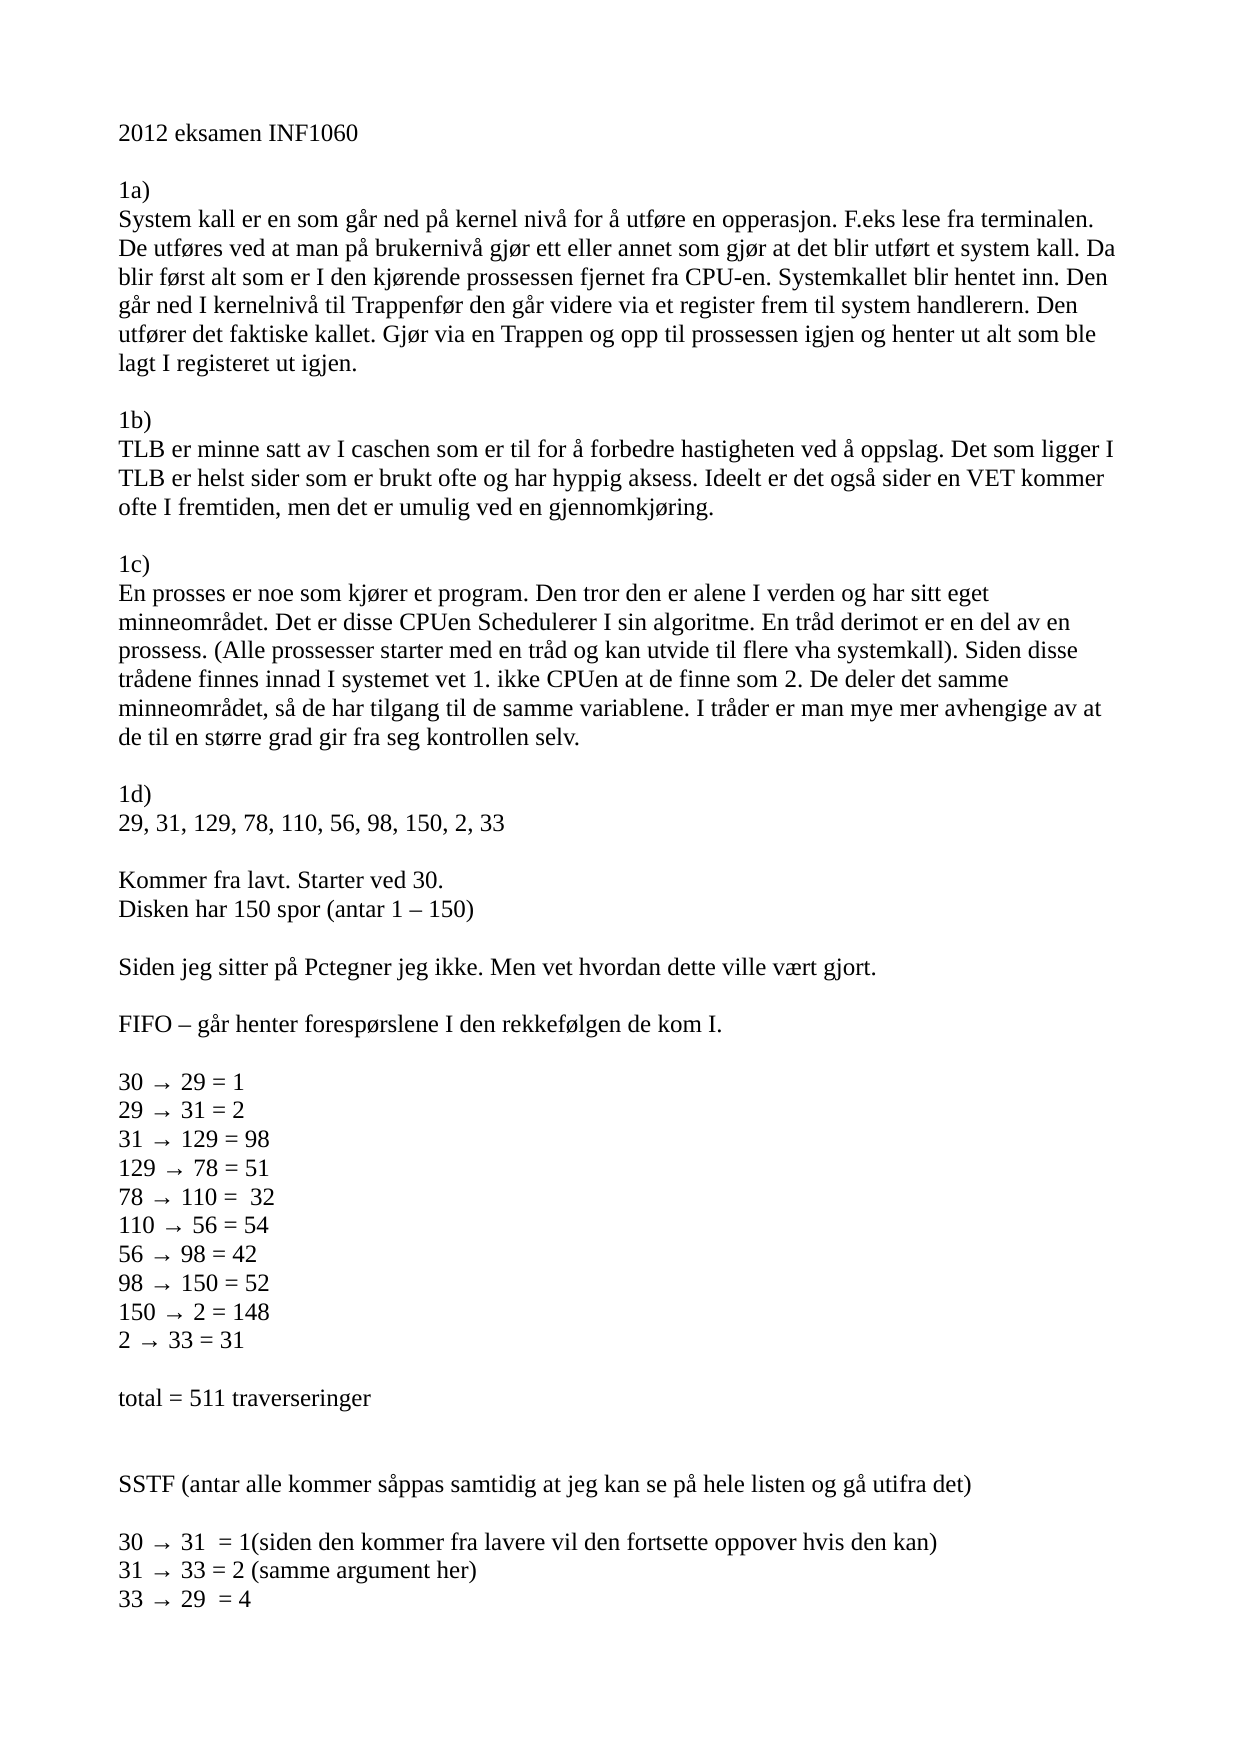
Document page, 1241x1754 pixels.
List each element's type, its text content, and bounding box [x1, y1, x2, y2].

text 2012 eksamen INF1060 [118, 118, 1122, 147]
text 1d) [118, 779, 1122, 808]
text 29 → 31 = 2 [118, 1096, 1122, 1124]
text 33 → 29 = 4 [118, 1584, 1122, 1613]
text En prosses er noe som kjører et program. Den tror den er alene I verden og har sitt eget minneområdet. Det er disse CPUen Schedulerer I sin algoritme. En tråd derimot er en del av en prossess. (Alle prossesser starter med en tråd og kan utvide til flere vha systemkall). Siden disse trådene finnes innad I systemet vet 1. ikke CPUen at de finne som 2. De deler det samme minneområdet, så de har tilgang til de samme variablene. I tråder er man mye mer avhengige av at de til en større grad gir fra seg kontrollen selv. [118, 578, 1122, 751]
text Disken har 150 spor (antar 1 – 150) [118, 894, 1122, 923]
text 30 → 29 = 1 [118, 1067, 1122, 1096]
text 1c) [118, 549, 1122, 578]
text 78 → 110 = 32 [118, 1182, 1122, 1211]
text SSTF (antar alle kommer såppas samtidig at jeg kan se på hele listen og gå utifra det) [118, 1469, 1122, 1498]
text TLB er minne satt av I caschen som er til for å forbedre hastigheten ved å oppslag. Det som ligger I TLB er helst sider som er brukt ofte og har hyppig aksess. Ideelt er det også sider en VET kommer ofte I fremtiden, men det er umulig ved en gjennomkjøring. [118, 434, 1122, 521]
text FIFO – går henter forespørslene I den rekkefølgen de kom I. [118, 1009, 1122, 1038]
text 129 → 78 = 51 [118, 1153, 1122, 1182]
text 98 → 150 = 52 [118, 1268, 1122, 1297]
text 2 → 33 = 31 [118, 1326, 1122, 1354]
text 31 → 33 = 2 (samme argument her) [118, 1556, 1122, 1584]
text 1a) [118, 176, 1122, 204]
text Kommer fra lavt. Starter ved 30. [118, 866, 1122, 894]
text 31 → 129 = 98 [118, 1124, 1122, 1153]
text 30 → 31 = 1(siden den kommer fra lavere vil den fortsette oppover hvis den kan) [118, 1527, 1122, 1556]
text 1b) [118, 406, 1122, 434]
text 150 → 2 = 148 [118, 1297, 1122, 1326]
text 29, 31, 129, 78, 110, 56, 98, 150, 2, 33 [118, 808, 1122, 837]
text 110 → 56 = 54 [118, 1211, 1122, 1239]
text 56 → 98 = 42 [118, 1239, 1122, 1268]
text Siden jeg sitter på Pctegner jeg ikke. Men vet hvordan dette ville vært gjort. [118, 952, 1122, 981]
text total = 511 traverseringer [118, 1383, 1122, 1412]
text System kall er en som går ned på kernel nivå for å utføre en opperasjon. F.eks lese fra terminalen. De utføres ved at man på brukernivå gjør ett eller annet som gjør at det blir utført et system kall. Da blir først alt som er I den kjørende prossessen fjernet fra CPU-en. Systemkallet blir hentet inn. Den går ned I kernelnivå til Trappenfør den går videre via et register frem til system handlerern. Den utfører det faktiske kallet. Gjør via en Trappen og opp til prossessen igjen og henter ut alt som ble lagt I registeret ut igjen. [118, 204, 1122, 377]
